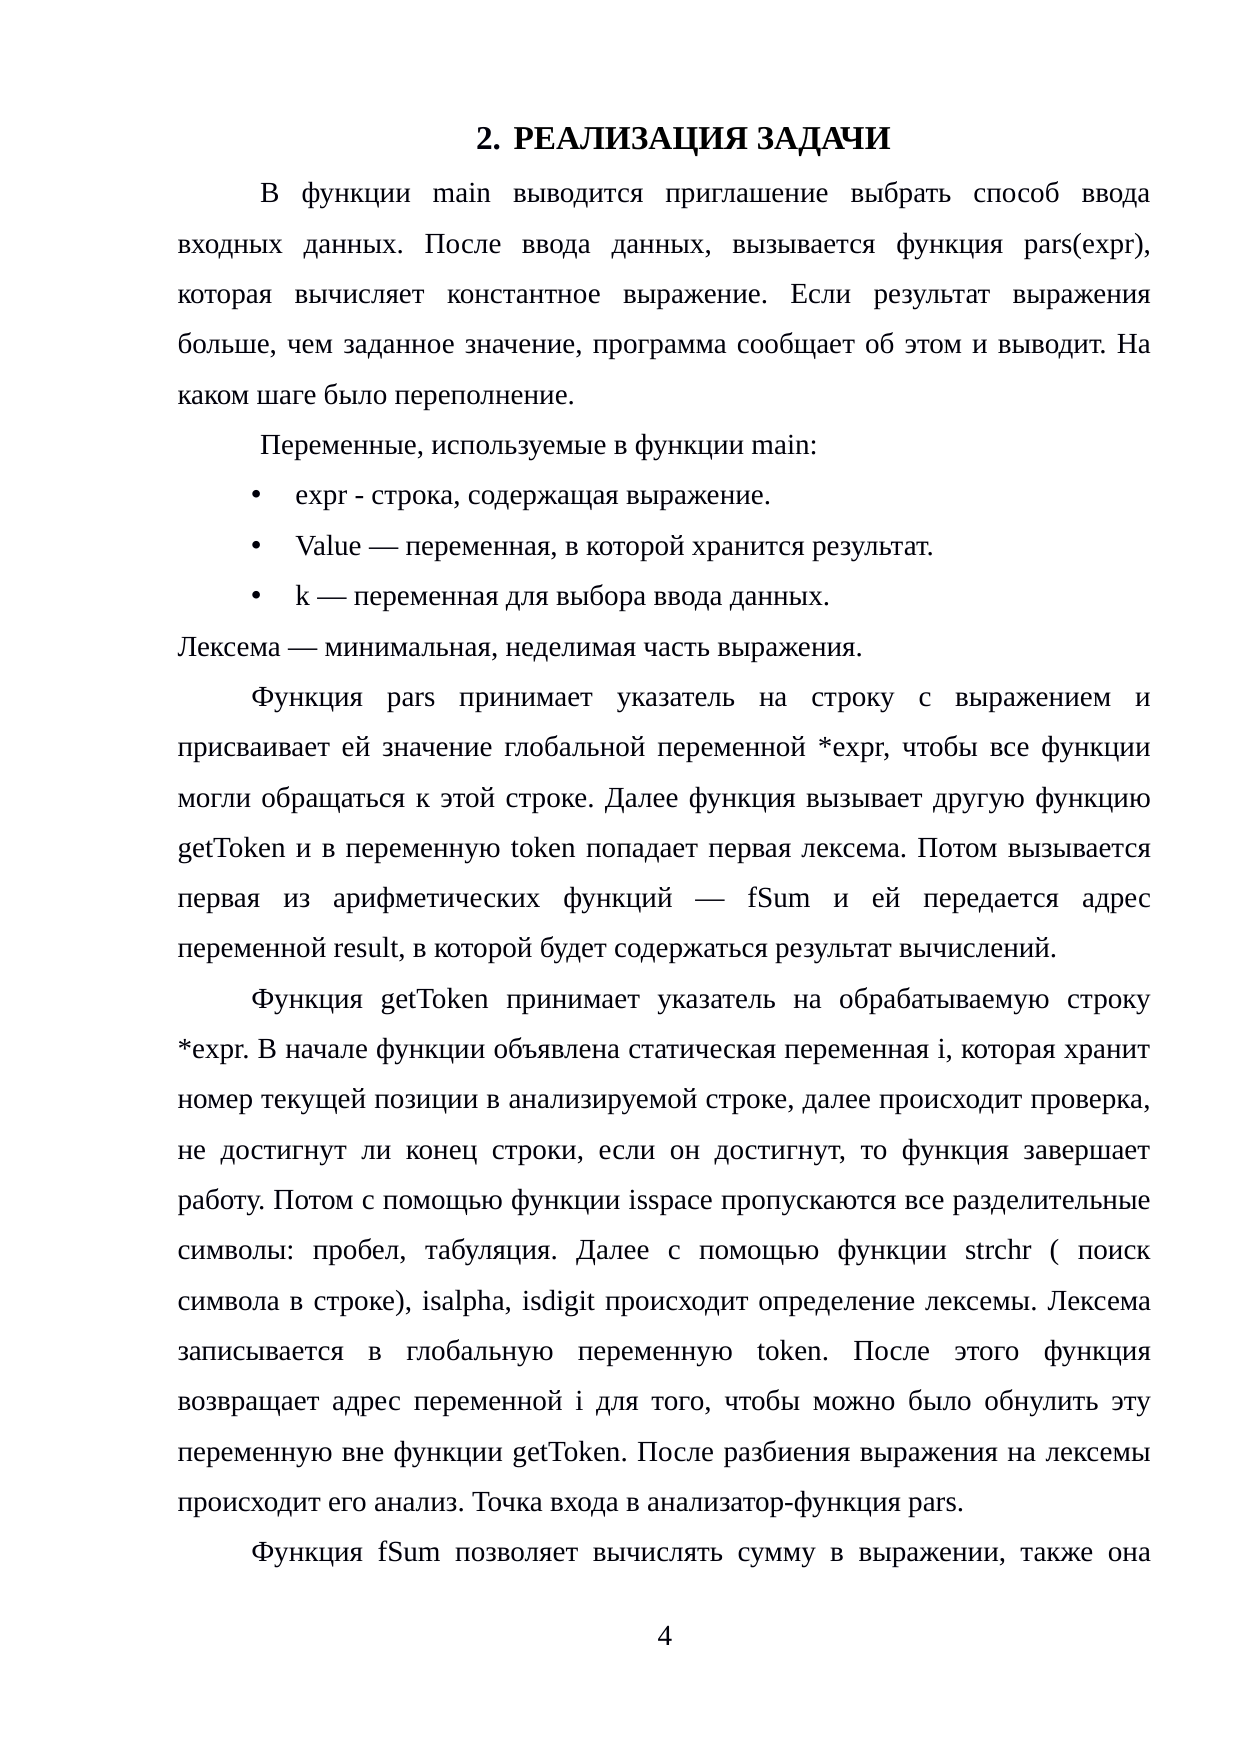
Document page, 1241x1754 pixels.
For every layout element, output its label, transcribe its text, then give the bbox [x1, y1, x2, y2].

text В функции main выводится приглашение выбрать способ ввода входных данных. После ввода данных, вызывается функция pars(expr), которая вычисляет константное выражение. Если результат выражения больше, чем заданное значение, программа сообщает об этом и выводит. На каком шаге было переполнение. [177, 176, 1152, 410]
text Функция getToken принимает указатель на обрабатываемую строку *expr. В начале функции объявлена статическая переменная i, которая хранит номер текущей позиции в анализируемой строке, далее происходит проверка, не достигнут ли конец строки, если он достигнут, то функция завершает работу. Потом с помощью функции isspace пропускаются все разделительные символы: пробел, табуляция. Далее с помощью функции strchr ( поиск символа в строке), isalpha, isdigit происходит определение лексемы. Лексема записывается в глобальную переменную token. После этого функция возвращает адрес переменной i для того, чтобы можно было обнулить эту переменную вне функции getToken. После разбиения выражения на лексемы происходит его анализ. Точка входа в анализатор-функция pars. [177, 981, 1152, 1518]
list expr - строка, содержащая выражение. [177, 477, 1152, 511]
list Value — переменная, в которой хранится результат. [177, 528, 1152, 562]
list k — переменная для выбора ввода данных. [177, 578, 1152, 612]
text Переменные, используемые в функции main: [177, 427, 1152, 461]
text Функция fSum позволяет вычислять сумму в выражении, также она [177, 1534, 1152, 1568]
list Лексема — минимальная, неделимая часть выражения. [177, 629, 1152, 662]
list РЕАЛИЗАЦИЯ ЗАДАЧИ [215, 118, 1152, 156]
text Функция pars принимает указатель на строку с выражением и присваивает ей значение глобальной переменной *expr, чтобы все функции могли обращаться к этой строке. Далее функция вызывает другую функцию getToken и в переменную token попадает первая лексема. Потом вызывается первая из арифметических функций — fSum и ей передается адрес переменной result, в которой будет содержаться результат вычислений. [177, 679, 1152, 964]
